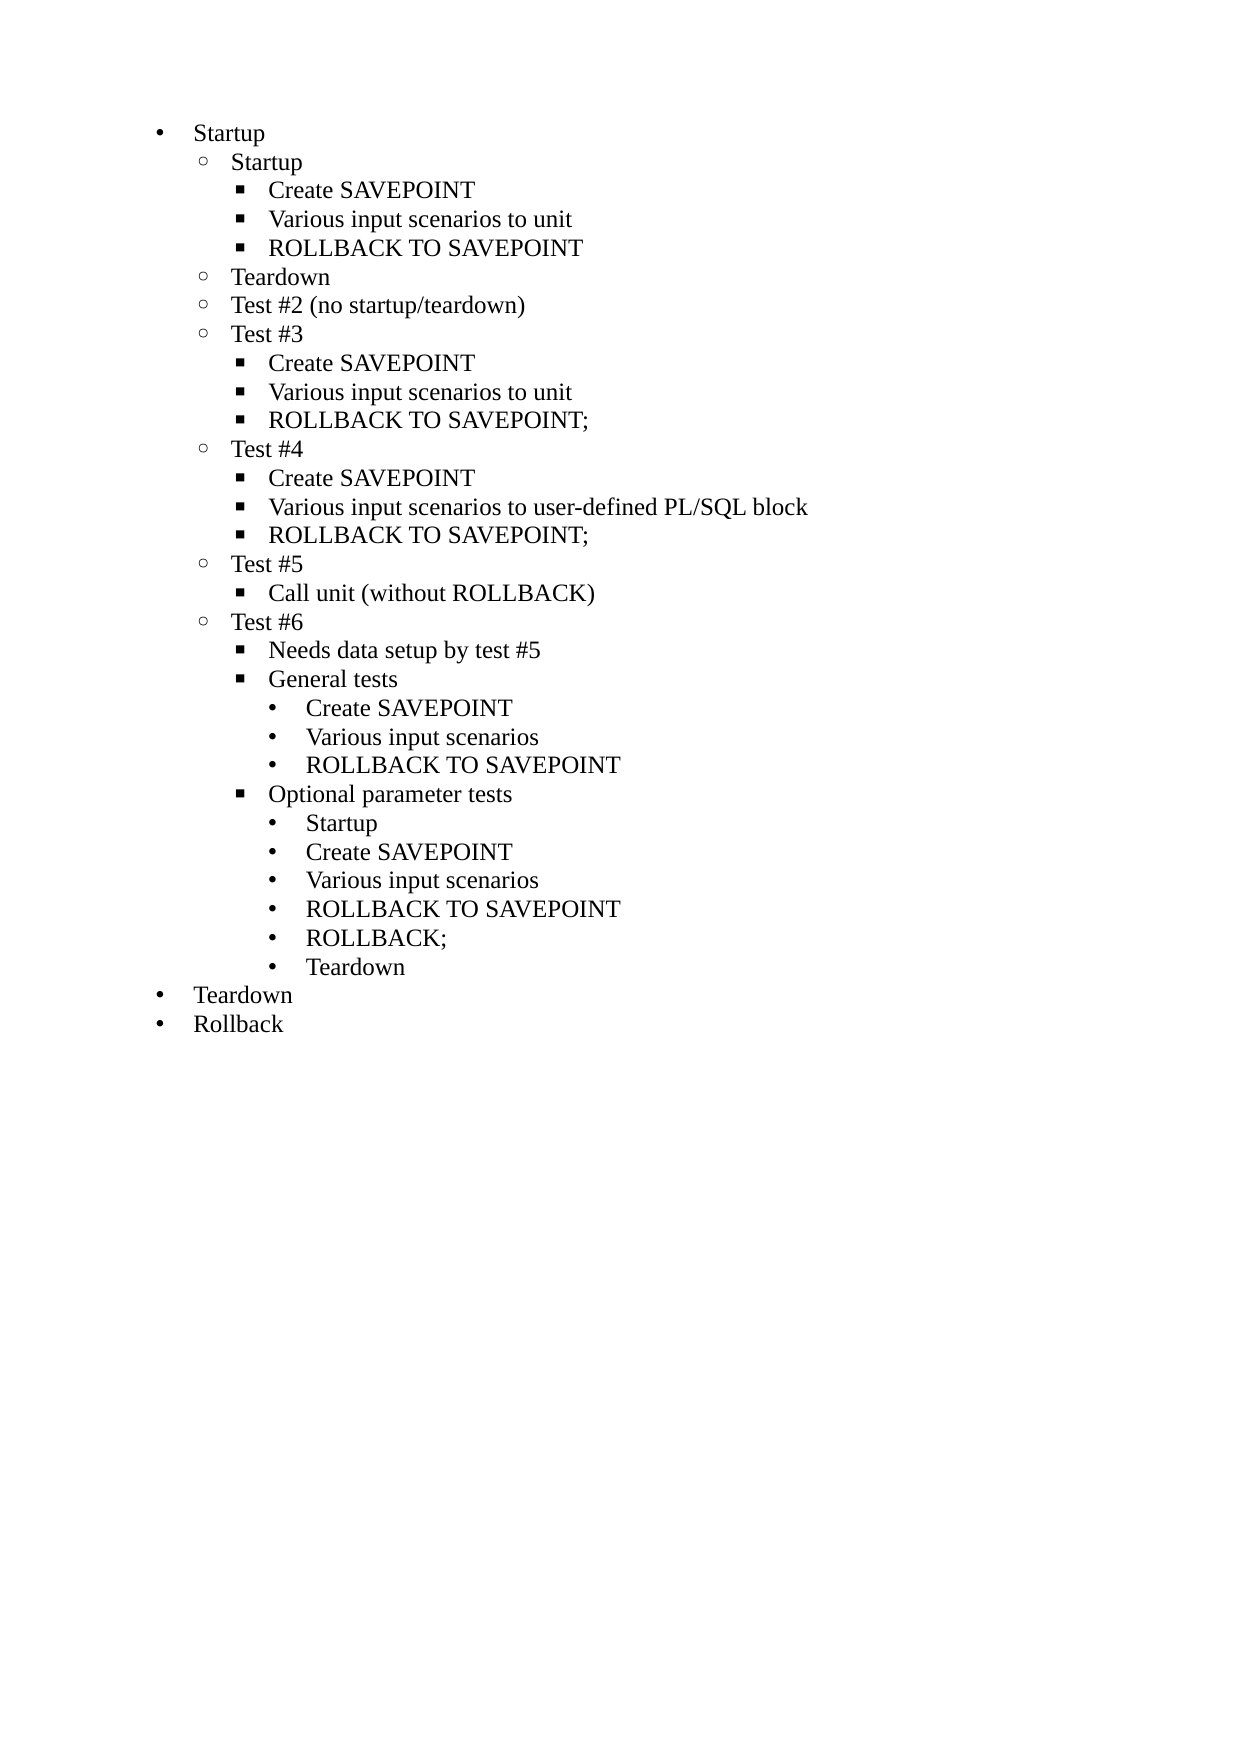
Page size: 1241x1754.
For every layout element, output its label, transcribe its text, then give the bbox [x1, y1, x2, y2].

list ROLLBACK; [268, 923, 1122, 952]
list Various input scenarios to user-defined PL/SQL block [231, 492, 1122, 521]
list ROLLBACK TO SAVEPOINT [268, 894, 1122, 923]
list Test #6 [193, 607, 1122, 636]
list Various input scenarios to unit [231, 377, 1122, 406]
list Call unit (without ROLLBACK) [231, 578, 1122, 607]
list Create SAVEPOINT [231, 348, 1122, 377]
list ROLLBACK TO SAVEPOINT; [231, 521, 1122, 549]
list Create SAVEPOINT [231, 176, 1122, 204]
list Test #3 [193, 319, 1122, 348]
list Test #2 (no startup/teardown) [193, 291, 1122, 319]
list Various input scenarios [268, 866, 1122, 894]
list Teardown [193, 262, 1122, 291]
list General tests [231, 664, 1122, 693]
list Optional parameter tests [231, 779, 1122, 808]
list Startup [268, 808, 1122, 837]
list Create SAVEPOINT [231, 463, 1122, 492]
list Startup [193, 147, 1122, 176]
list Teardown [156, 981, 1122, 1009]
list Rollback [156, 1009, 1122, 1038]
list ROLLBACK TO SAVEPOINT [231, 233, 1122, 262]
list Test #4 [193, 434, 1122, 463]
list ROLLBACK TO SAVEPOINT [268, 751, 1122, 779]
list Create SAVEPOINT [268, 837, 1122, 866]
list Various input scenarios [268, 722, 1122, 751]
list Startup [156, 118, 1122, 147]
list Test #5 [193, 549, 1122, 578]
list Various input scenarios to unit [231, 204, 1122, 233]
list Teardown [268, 952, 1122, 981]
list Create SAVEPOINT [268, 693, 1122, 722]
list ROLLBACK TO SAVEPOINT; [231, 406, 1122, 434]
list Needs data setup by test #5 [231, 636, 1122, 664]
